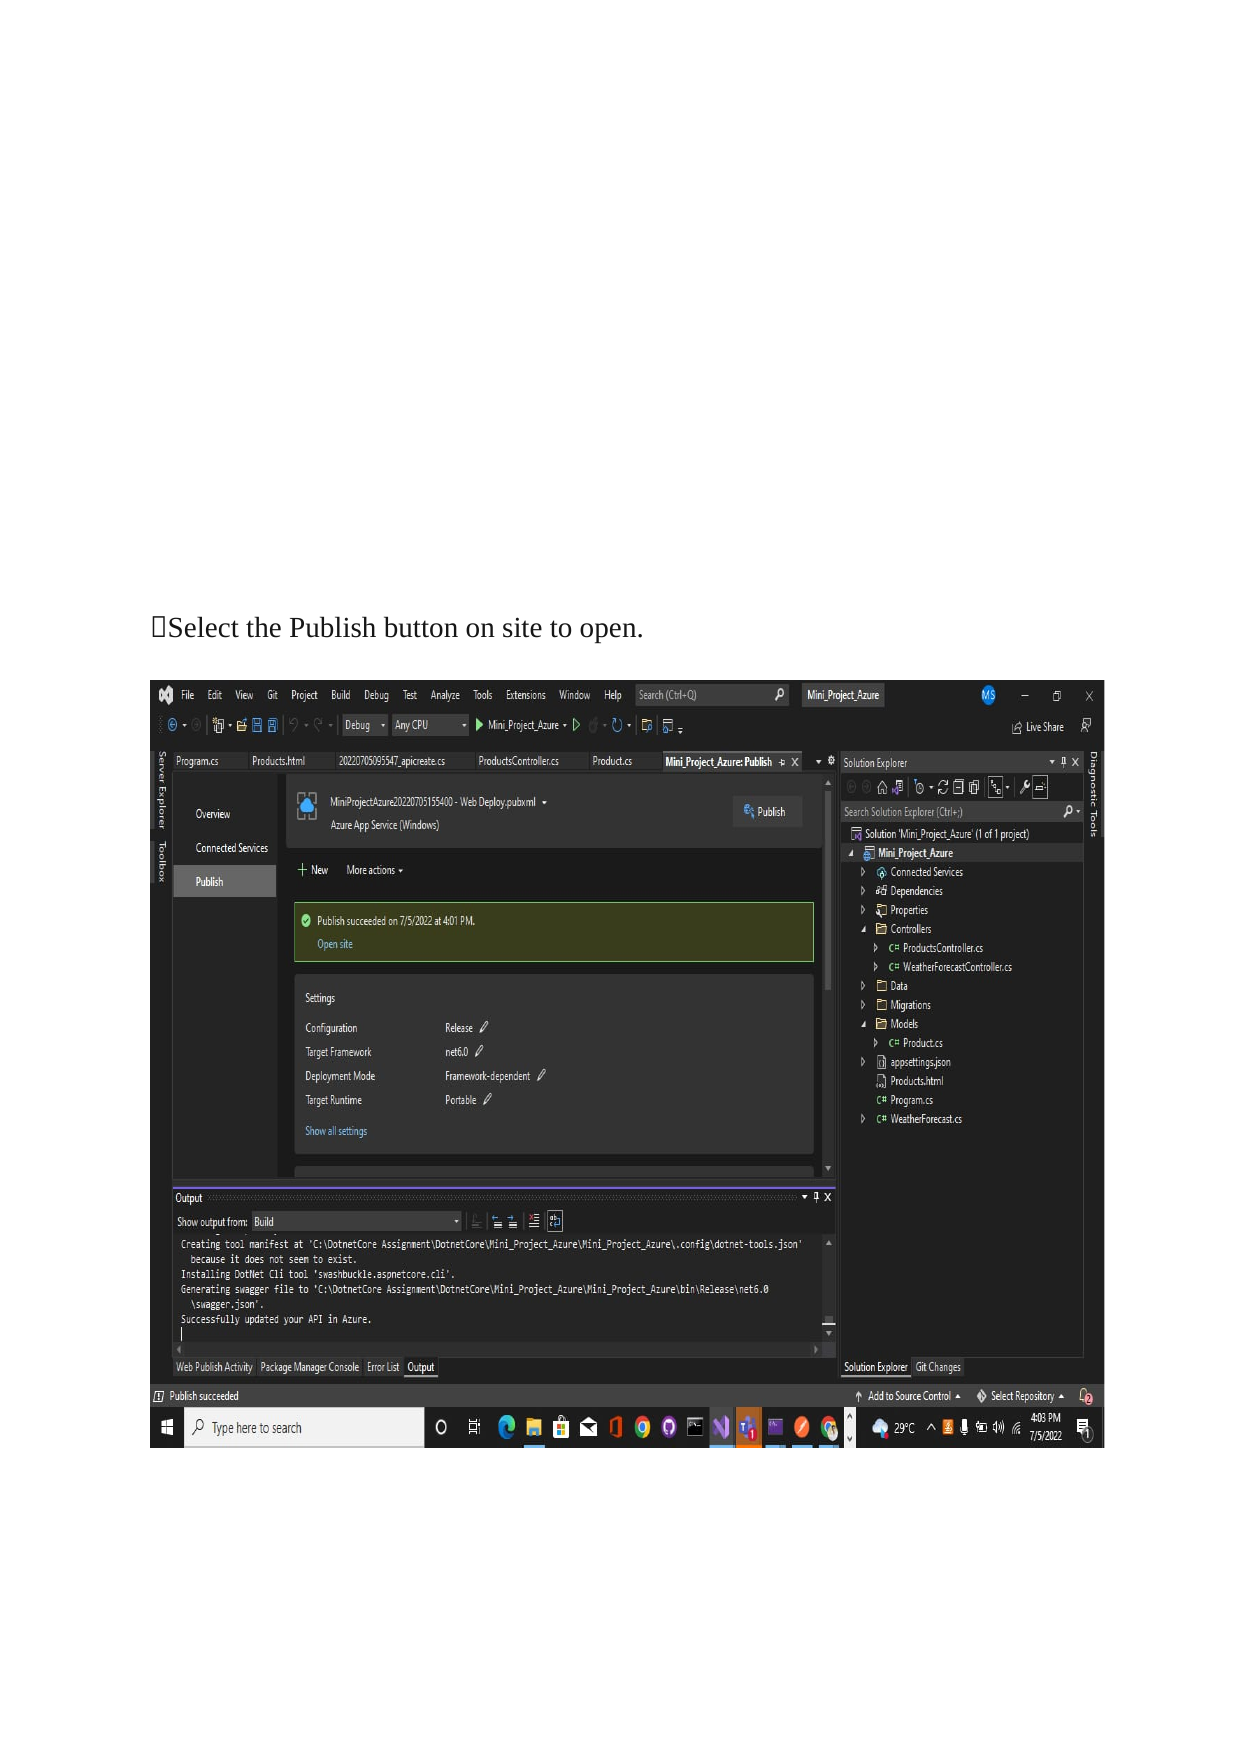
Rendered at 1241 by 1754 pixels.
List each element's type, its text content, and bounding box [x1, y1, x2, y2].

text Select the Publish button on site to open. [150, 607, 1104, 646]
picture [150, 680, 1105, 1448]
